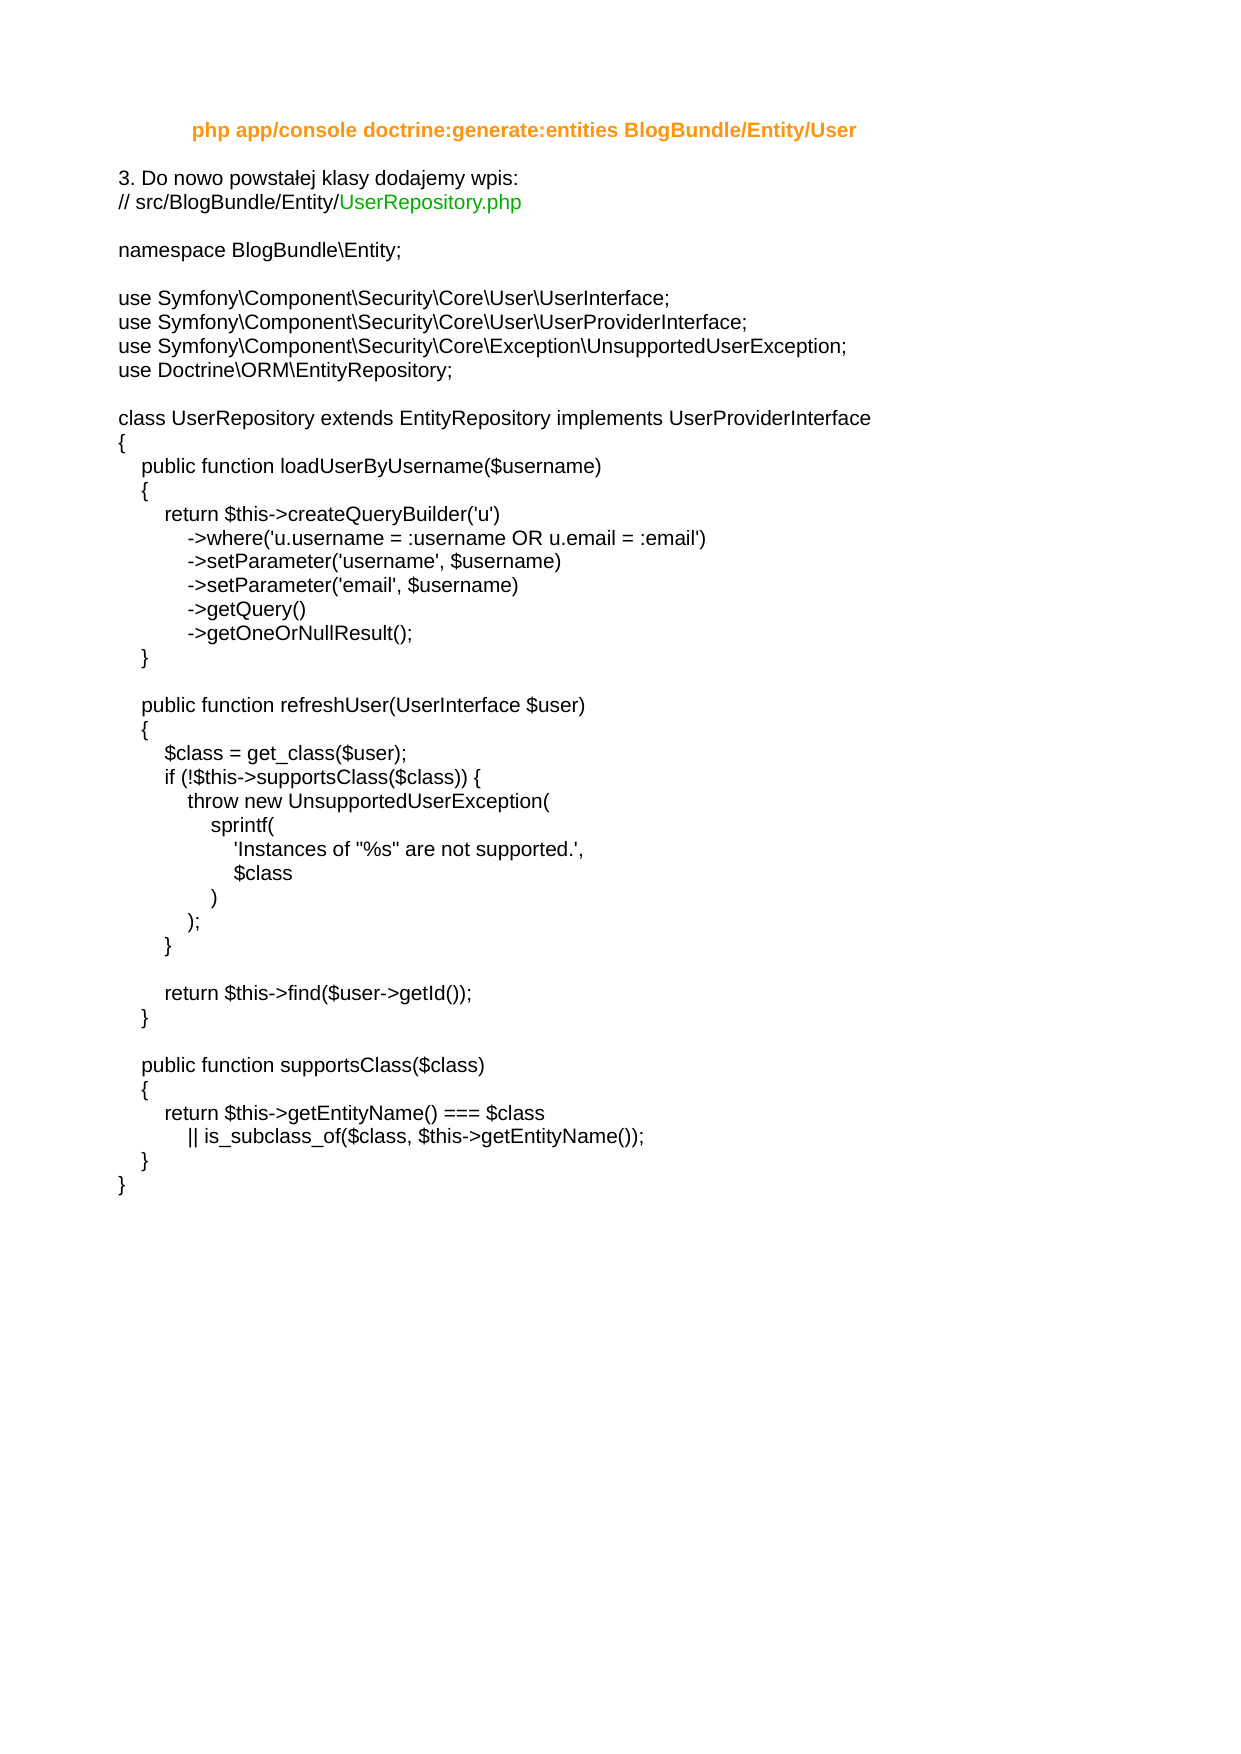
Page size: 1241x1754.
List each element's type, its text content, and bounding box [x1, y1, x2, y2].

text } [118, 1004, 1122, 1028]
text $class = get_class($user); [118, 741, 1122, 765]
text return $this->getEntityName() === $class [118, 1100, 1122, 1124]
text ->setParameter('email', $username) [118, 573, 1122, 597]
text { [118, 1076, 1122, 1100]
text ->setParameter('username', $username) [118, 549, 1122, 573]
text $class [118, 861, 1122, 885]
text 'Instances of "%s" are not supported.', [118, 837, 1122, 861]
text { [118, 477, 1122, 501]
text { [118, 429, 1122, 453]
text // src/BlogBundle/Entity/UserRepository.php [118, 190, 1122, 214]
text class UserRepository extends EntityRepository implements UserProviderInterface [118, 406, 1122, 429]
text public function loadUserByUsername($username) [118, 453, 1122, 477]
text use Symfony\Component\Security\Core\Exception\UnsupportedUserException; [118, 334, 1122, 358]
text 3. Do nowo powstałej klasy dodajemy wpis: [118, 166, 1122, 190]
text use Doctrine\ORM\EntityRepository; [118, 358, 1122, 382]
text ->where('u.username = :username OR u.email = :email') [118, 525, 1122, 549]
text ); [118, 909, 1122, 933]
text || is_subclass_of($class, $this->getEntityName()); [118, 1124, 1122, 1148]
text return $this->find($user->getId()); [118, 981, 1122, 1004]
text php app/console doctrine:generate:entities BlogBundle/Entity/User [118, 118, 1122, 142]
text return $this->createQueryBuilder('u') [118, 501, 1122, 525]
text if (!$this->supportsClass($class)) { [118, 765, 1122, 789]
text { [118, 717, 1122, 741]
text use Symfony\Component\Security\Core\User\UserProviderInterface; [118, 310, 1122, 334]
text use Symfony\Component\Security\Core\User\UserInterface; [118, 286, 1122, 310]
text } [118, 1148, 1122, 1172]
text ) [118, 885, 1122, 909]
text } [118, 645, 1122, 669]
text ->getOneOrNullResult(); [118, 621, 1122, 645]
text public function supportsClass($class) [118, 1052, 1122, 1076]
text throw new UnsupportedUserException( [118, 789, 1122, 813]
text sprintf( [118, 813, 1122, 837]
text public function refreshUser(UserInterface $user) [118, 693, 1122, 717]
text } [118, 1172, 1122, 1196]
text } [118, 933, 1122, 957]
text namespace BlogBundle\Entity; [118, 238, 1122, 262]
text ->getQuery() [118, 597, 1122, 621]
